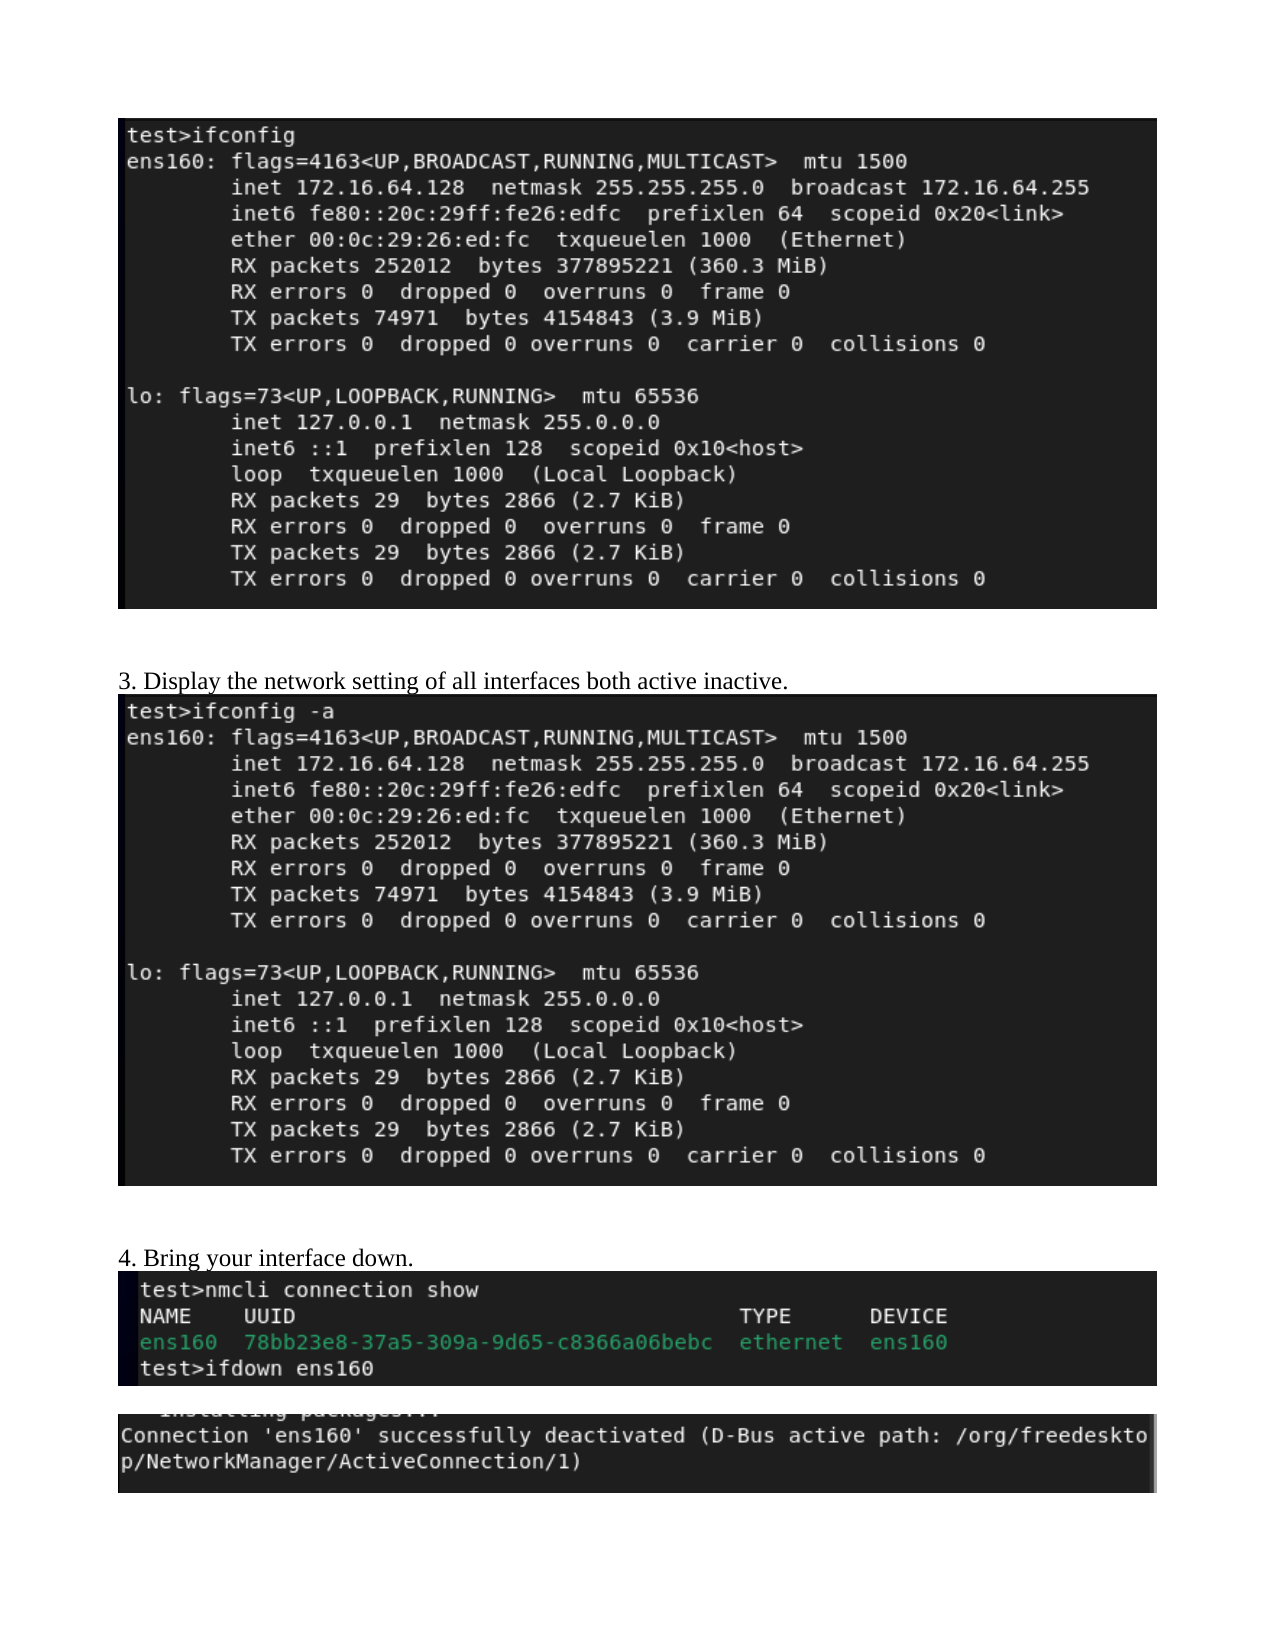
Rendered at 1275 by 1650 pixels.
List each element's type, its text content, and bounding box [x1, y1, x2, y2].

text 3. Display the network setting of all interfaces both active inactive. [118, 666, 1157, 694]
picture [118, 694, 1157, 1186]
picture [118, 1271, 1157, 1386]
text 4. Bring your interface down. [118, 1243, 1157, 1271]
picture [118, 1414, 1157, 1493]
picture [118, 118, 1157, 609]
